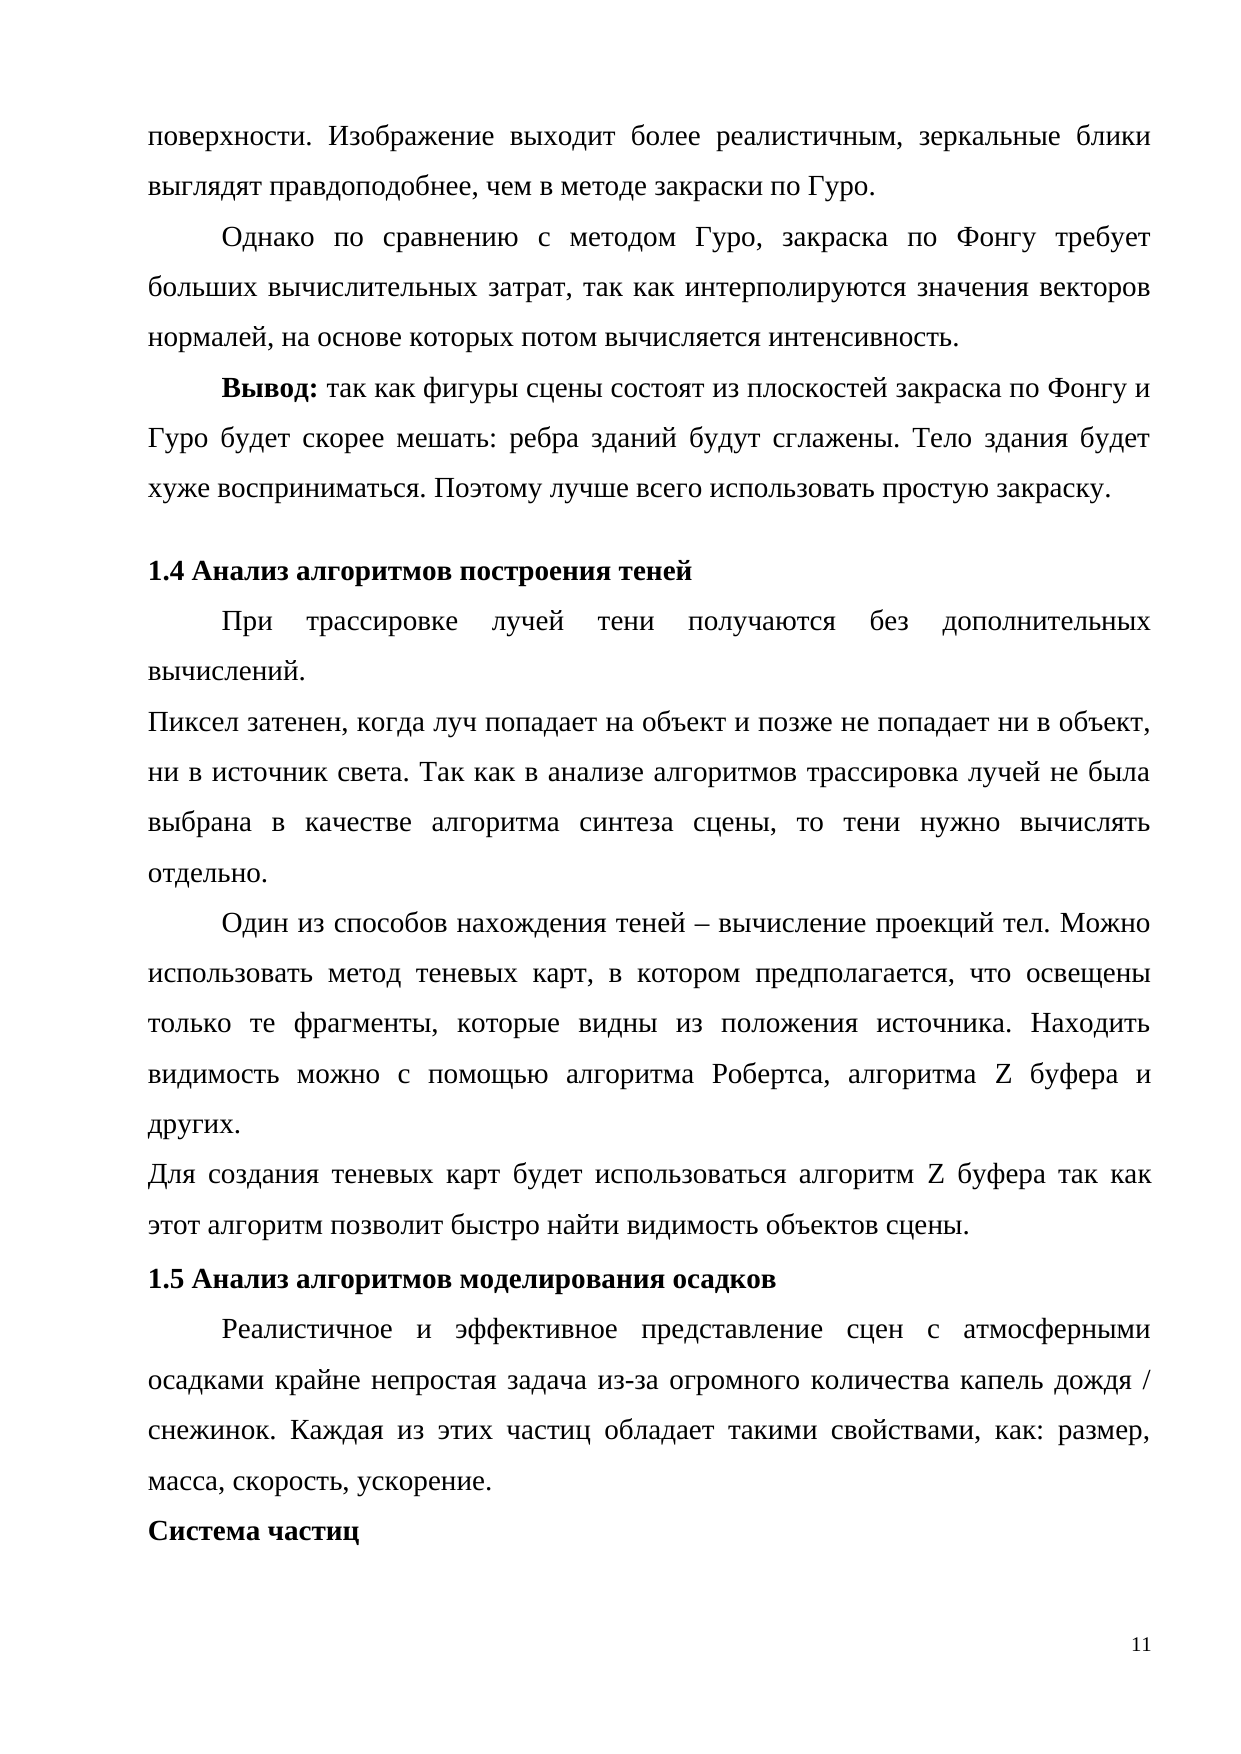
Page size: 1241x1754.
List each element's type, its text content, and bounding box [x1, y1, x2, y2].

text При трассировке лучей тени получаются без дополнительных вычислений. Пиксел затенен, когда луч попадает на объект и позже не попадает ни в объект, ни в источник света. Так как в анализе алгоритмов трассировка лучей не была выбрана в качестве алгоритма синтеза сцены, то тени нужно вычислять отдельно. [148, 603, 1152, 888]
text Для создания теневых карт будет использоваться алгоритм Z буфера так как этот алгоритм позволит быстро найти видимость объектов сцены. [148, 1157, 1152, 1240]
subtitle 1.5 Анализ алгоритмов моделирования осадков [148, 1261, 1152, 1295]
text Реалистичное и эффективное представление сцен с атмосферными осадками крайне непростая задача из-за огромного количества капель дождя / снежинок. Каждая из этих частиц обладает такими свойствами, как: размер, масса, скорость, ускорение. [148, 1312, 1152, 1496]
text Система частиц [148, 1513, 1152, 1546]
text Вывод: так как фигуры сцены состоят из плоскостей закраска по Фонгу и Гуро будет скорее мешать: ребра зданий будут сглажены. Тело здания будет хуже восприниматься. Поэтому лучше всего использовать простую закраску. [148, 370, 1152, 504]
subtitle 1.4 Анализ алгоритмов построения теней [148, 553, 1152, 586]
text Один из способов нахождения теней – вычисление проекций тел. Можно использовать метод теневых карт, в котором предполагается, что освещены только те фрагменты, которые видны из положения источника. Находить видимость можно с помощью алгоритма Робертса, алгоритма Z буфера и других. [148, 905, 1152, 1140]
text поверхности. Изображение выходит более реалистичным, зеркальные блики выглядят правдоподобнее, чем в методе закраски по Гуро. [148, 118, 1152, 202]
text Однако по сравнению с методом Гуро, закраска по Фонгу требует больших вычислительных затрат, так как интерполируются значения векторов нормалей, на основе которых потом вычисляется интенсивность. [148, 219, 1152, 353]
